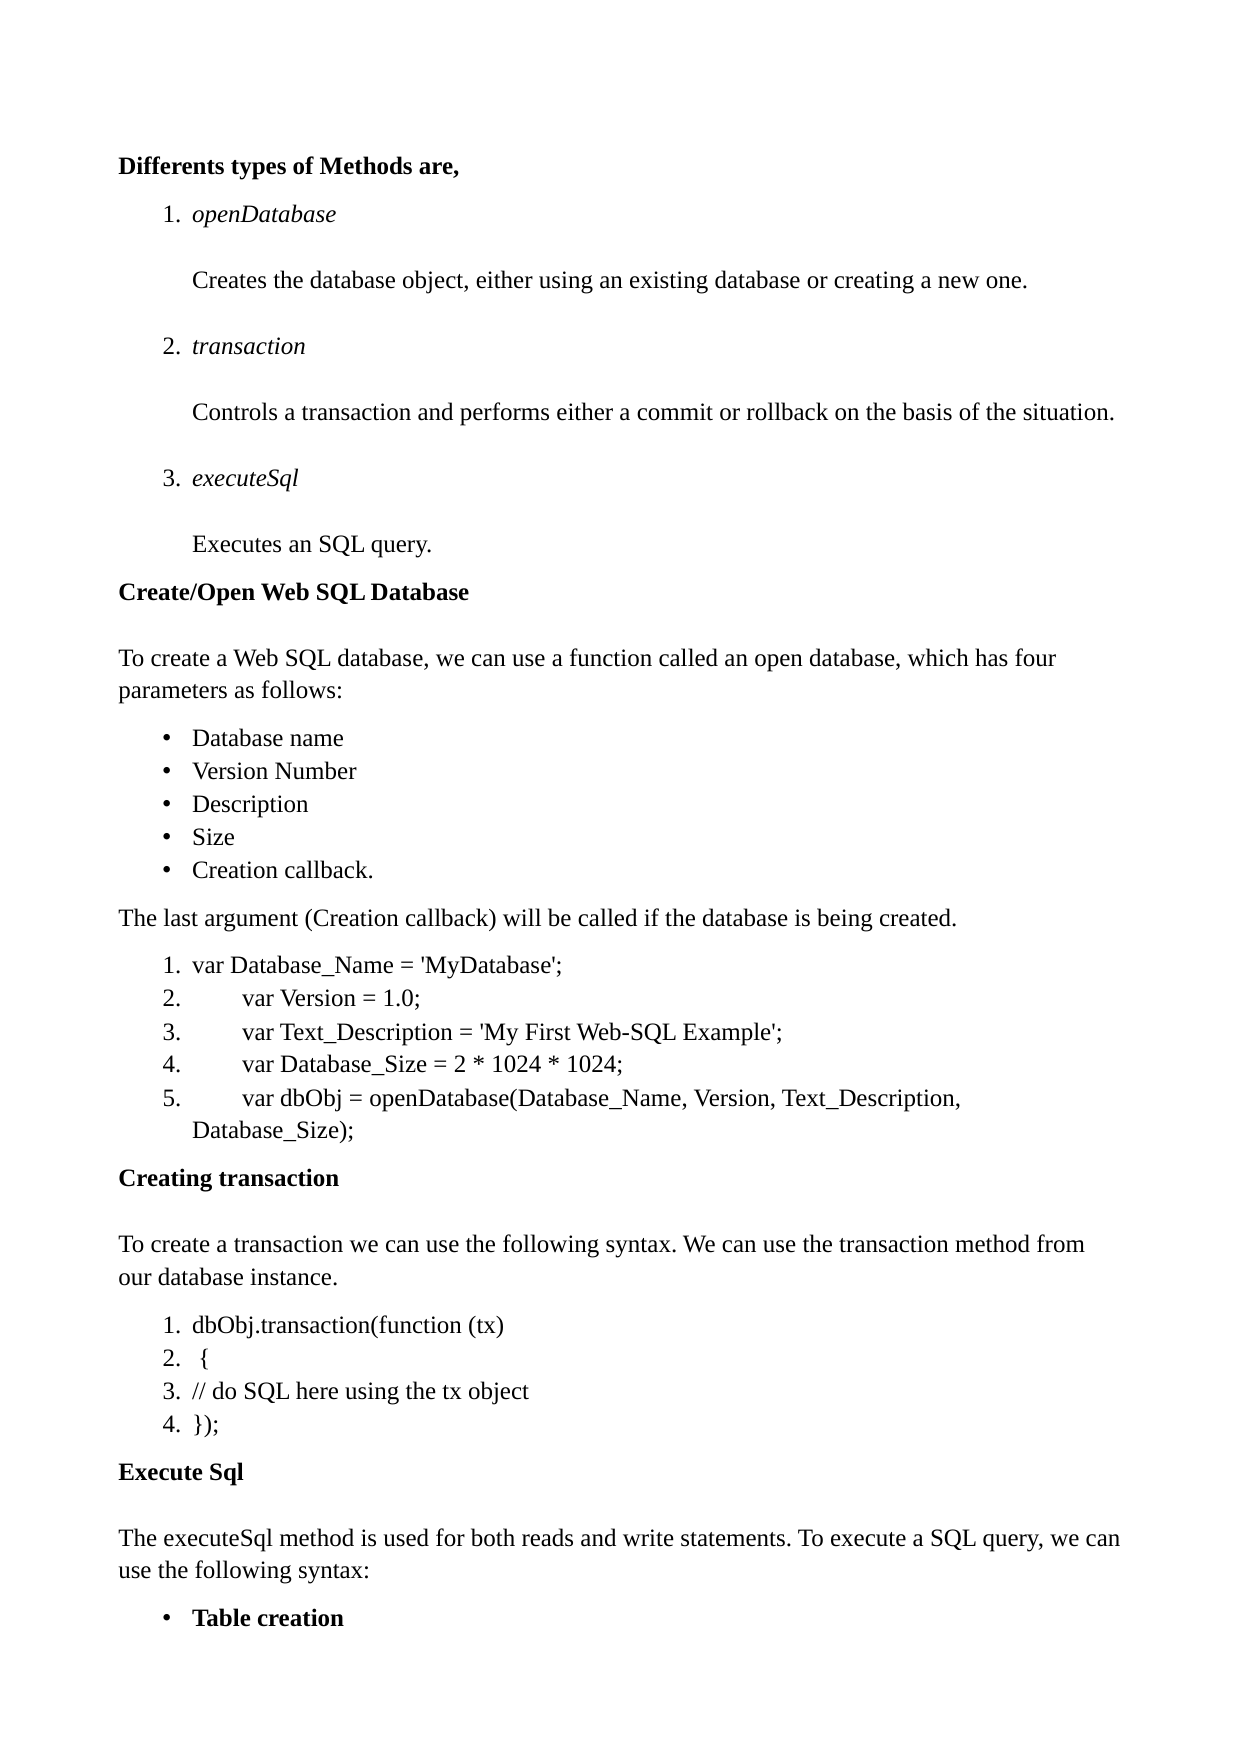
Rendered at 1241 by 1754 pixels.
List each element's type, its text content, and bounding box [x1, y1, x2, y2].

list var Text_Description = 'My First Web-SQL Example'; [162, 1017, 1122, 1045]
list // do SQL here using the tx object [162, 1376, 1122, 1405]
text To create a transaction we can use the following syntax. We can use the transaction method from our database instance. [118, 1229, 1122, 1291]
text Create/Open Web SQL Database [118, 577, 1122, 605]
list Size [162, 822, 1122, 851]
list Table creation [162, 1603, 1122, 1632]
list Database name [162, 723, 1122, 752]
list openDatabase [162, 199, 1122, 227]
list var dbObj = openDatabase(Database_Name, Version, Text_Description, Database_Size); [162, 1083, 1122, 1144]
list Description [162, 789, 1122, 818]
text Differents types of Methods are, [118, 151, 1122, 180]
list Creates the database object, either using an existing database or creating a new one. [162, 265, 1122, 293]
list Version Number [162, 756, 1122, 785]
list Executes an SQL query. [162, 529, 1122, 558]
list var Database_Name = 'MyDatabase'; [162, 951, 1122, 979]
text To create a Web SQL database, we can use a function called an open database, which has four parameters as follows: [118, 643, 1122, 704]
list dbObj.transaction(function (tx) [162, 1310, 1122, 1339]
list var Database_Size = 2 * 1024 * 1024; [162, 1049, 1122, 1078]
list var Version = 1.0; [162, 983, 1122, 1012]
list executeSql [162, 463, 1122, 492]
text Creating transaction [118, 1163, 1122, 1192]
list }); [162, 1409, 1122, 1438]
list Creation callback. [162, 855, 1122, 884]
list Controls a transaction and performs either a commit or rollback on the basis of the situation. [162, 397, 1122, 426]
list { [162, 1343, 1122, 1372]
text The executeSql method is used for both reads and write statements. To execute a SQL query, we can use the following syntax: [118, 1523, 1122, 1584]
list transaction [162, 331, 1122, 359]
text The last argument (Creation callback) will be called if the database is being created. [118, 903, 1122, 932]
text Execute Sql [118, 1457, 1122, 1485]
